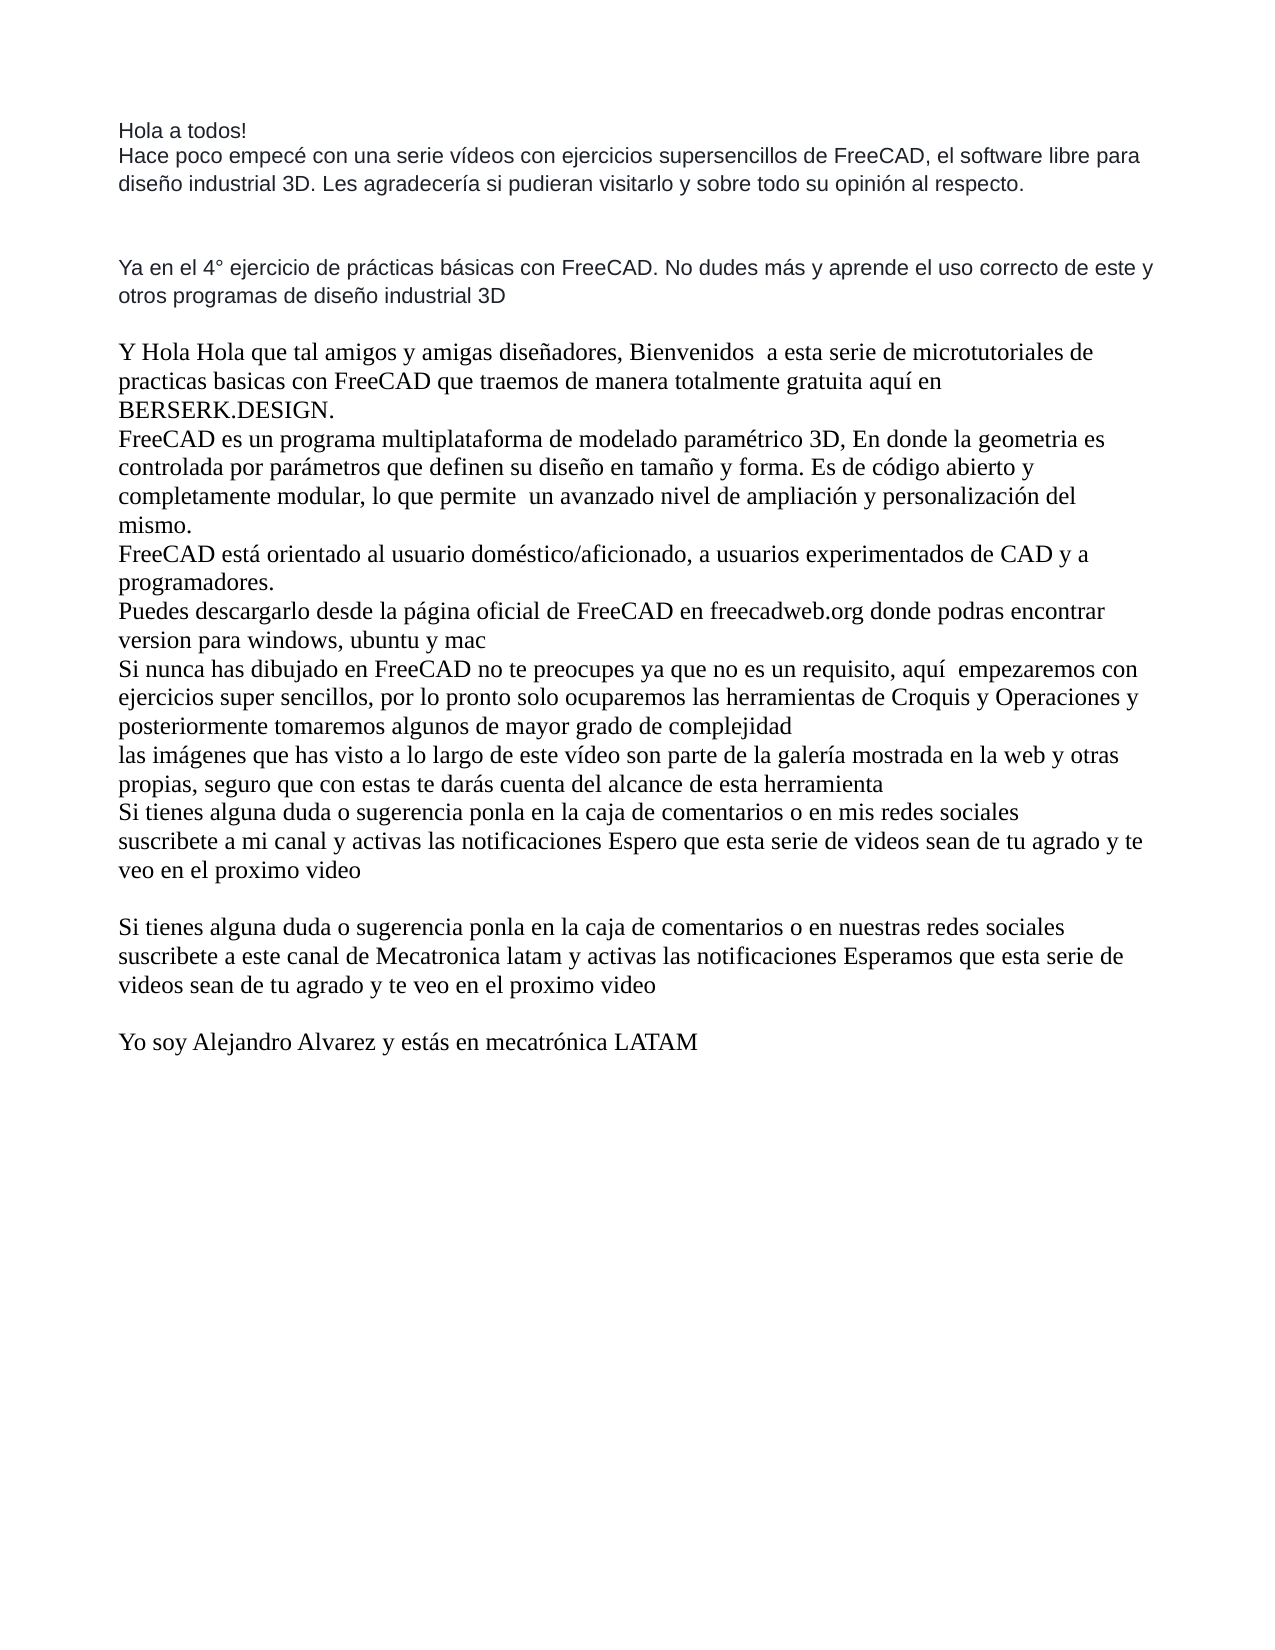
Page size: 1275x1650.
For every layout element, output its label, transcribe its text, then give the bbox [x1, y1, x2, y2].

text Y Hola Hola que tal amigos y amigas diseñadores, Bienvenidos a esta serie de microtutoriales de practicas basicas con FreeCAD que traemos de manera totalmente gratuita aquí en BERSERK.DESIGN. [118, 337, 1157, 424]
text Puedes descargarlo desde la página oficial de FreeCAD en freecadweb.org donde podras encontrar version para windows, ubuntu y mac [118, 596, 1157, 654]
text suscribete a este canal de Mecatronica latam y activas las notificaciones Esperamos que esta serie de videos sean de tu agrado y te veo en el proximo video [118, 941, 1157, 999]
text suscribete a mi canal y activas las notificaciones Espero que esta serie de videos sean de tu agrado y te veo en el proximo video [118, 826, 1157, 884]
text Ya en el 4° ejercicio de prácticas básicas con FreeCAD. No dudes más y aprende el uso correcto de este y otros programas de diseño industrial 3D [118, 255, 1157, 309]
text Si nunca has dibujado en FreeCAD no te preocupes ya que no es un requisito, aquí empezaremos con ejercicios super sencillos, por lo pronto solo ocuparemos las herramientas de Croquis y Operaciones y posteriormente tomaremos algunos de mayor grado de complejidad [118, 654, 1157, 740]
text FreeCAD es un programa multiplataforma de modelado paramétrico 3D, En donde la geometria es controlada por parámetros que definen su diseño en tamaño y forma. Es de código abierto y completamente modular, lo que permite un avanzado nivel de ampliación y personalización del mismo. [118, 424, 1157, 539]
text Hola a todos! Hace poco empecé con una serie vídeos con ejercicios supersencillos de FreeCAD, el software libre para diseño industrial 3D. Les agradecería si pudieran visitarlo y sobre todo su opinión al respecto. [118, 118, 1157, 197]
text Si tienes alguna duda o sugerencia ponla en la caja de comentarios o en nuestras redes sociales [118, 912, 1157, 941]
text Yo soy Alejandro Alvarez y estás en mecatrónica LATAM [118, 1027, 1157, 1056]
text Si tienes alguna duda o sugerencia ponla en la caja de comentarios o en mis redes sociales [118, 797, 1157, 826]
text FreeCAD está orientado al usuario doméstico/aficionado, a usuarios experimentados de CAD y a programadores. [118, 539, 1157, 596]
text las imágenes que has visto a lo largo de este vídeo son parte de la galería mostrada en la web y otras propias, seguro que con estas te darás cuenta del alcance de esta herramienta [118, 740, 1157, 797]
